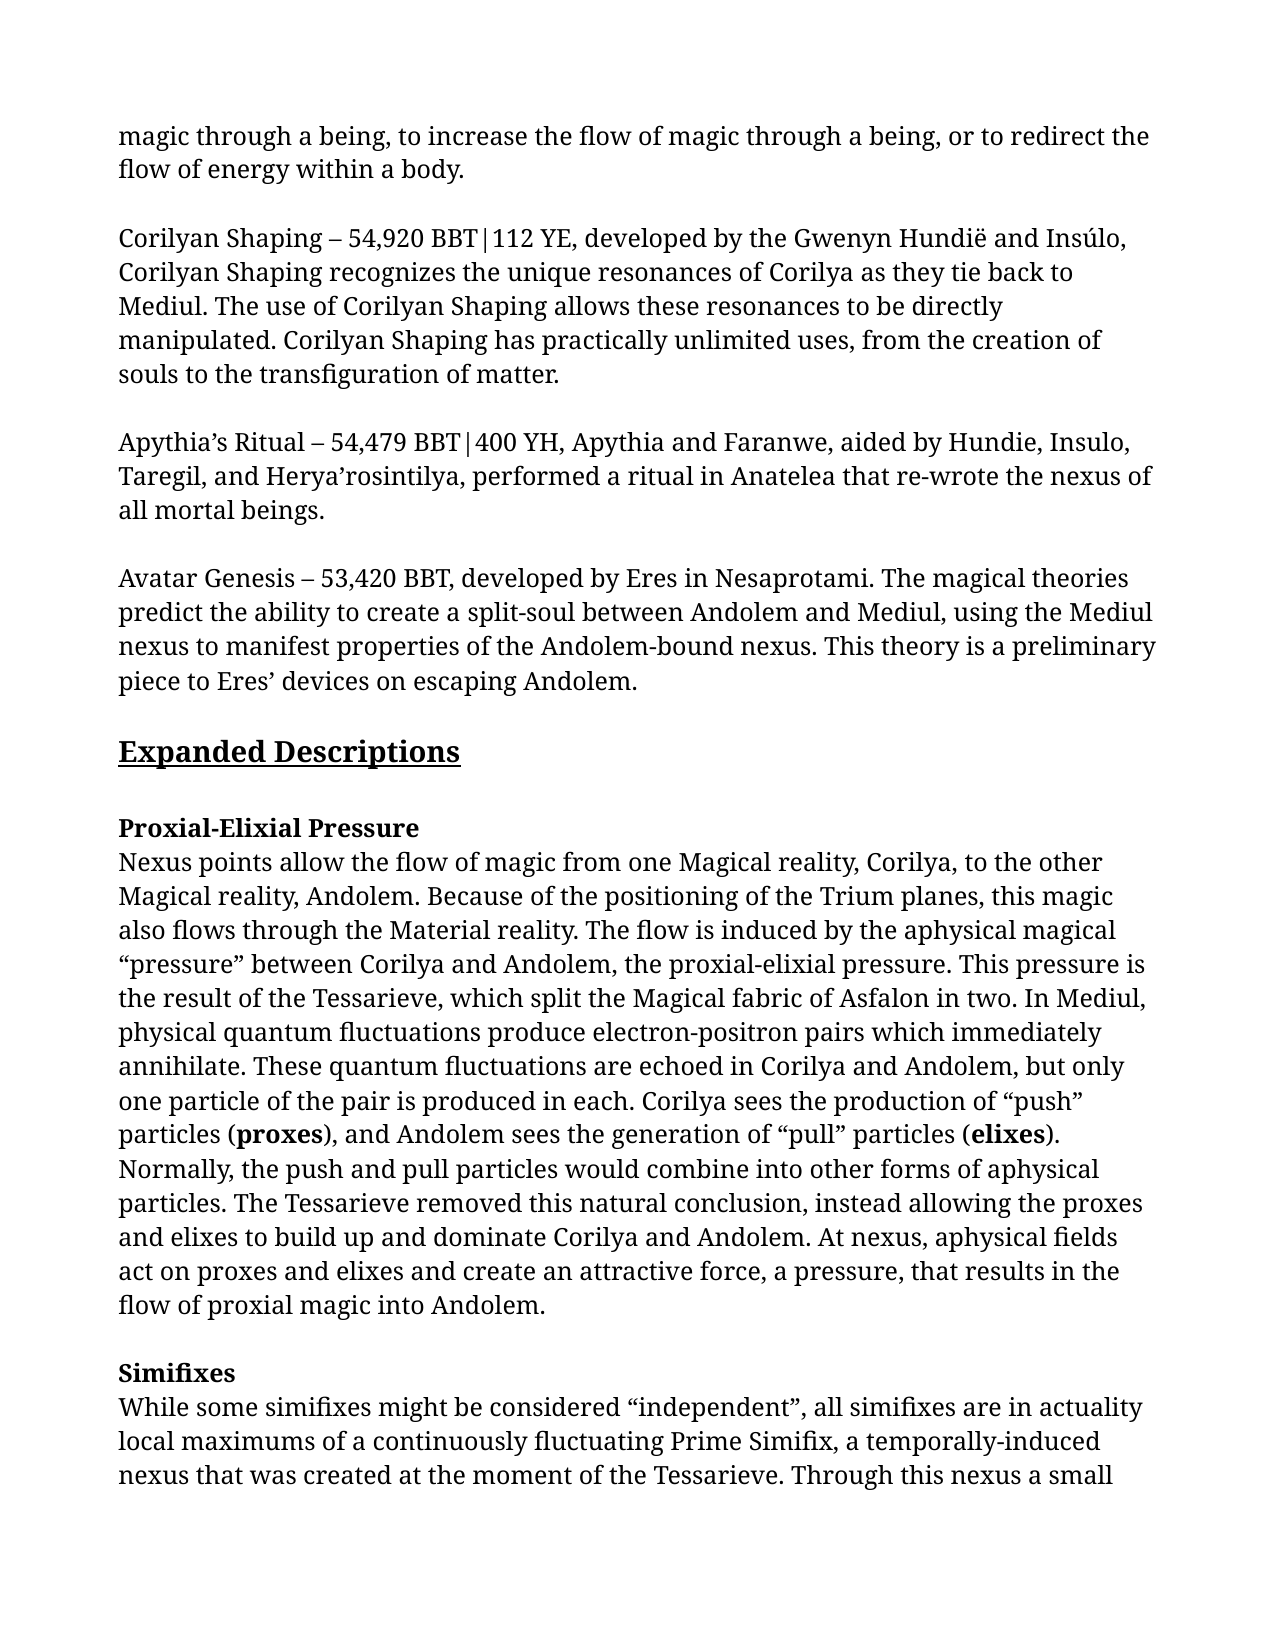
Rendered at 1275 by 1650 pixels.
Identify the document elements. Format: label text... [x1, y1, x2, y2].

text While some simifixes might be considered “independent”, all simifixes are in actuality local maximums of a continuously fluctuating Prime Simifix, a temporally-induced nexus that was created at the moment of the Tessarieve. Through this nexus a small [118, 1390, 1157, 1492]
text magic through a being, to increase the flow of magic through a being, or to redirect the flow of energy within a body. [118, 118, 1157, 186]
text Corilyan Shaping – 54,920 BBT|112 YE, developed by the Gwenyn Hundië and Insúlo, Corilyan Shaping recognizes the unique resonances of Corilya as they tie back to Mediul. The use of Corilyan Shaping allows these resonances to be directly manipulated. Corilyan Shaping has practically unlimited uses, from the creation of souls to the transfiguration of matter. [118, 220, 1157, 391]
text Avatar Genesis – 53,420 BBT, developed by Eres in Nesaprotami. The magical theories predict the ability to create a split-soul between Andolem and Mediul, using the Mediul nexus to manifest properties of the Andolem-bound nexus. This theory is a preliminary piece to Eres’ devices on escaping Andolem. [118, 561, 1157, 697]
text Proxial-Elixial Pressure [118, 811, 1157, 845]
text Apythia’s Ritual – 54,479 BBT|400 YH, Apythia and Faranwe, aided by Hundie, Insulo, Taregil, and Herya’rosintilya, performed a ritual in Anatelea that re-wrote the nexus of all mortal beings. [118, 425, 1157, 527]
text Simifixes [118, 1356, 1157, 1390]
text Nexus points allow the flow of magic from one Magical reality, Corilya, to the other Magical reality, Andolem. Because of the positioning of the Trium planes, this magic also flows through the Material reality. The flow is induced by the aphysical magical “pressure” between Corilya and Andolem, the proxial-elixial pressure. This pressure is the result of the Tessarieve, which split the Magical fabric of Asfalon in two. In Mediul, physical quantum fluctuations produce electron-positron pairs which immediately annihilate. These quantum fluctuations are echoed in Corilya and Andolem, but only one particle of the pair is produced in each. Corilya sees the production of “push” particles (proxes), and Andolem sees the generation of “pull” particles (elixes). Normally, the push and pull particles would combine into other forms of aphysical particles. The Tessarieve removed this natural conclusion, instead allowing the proxes and elixes to build up and dominate Corilya and Andolem. At nexus, aphysical fields act on proxes and elixes and create an attractive force, a pressure, that results in the flow of proxial magic into Andolem. [118, 845, 1157, 1322]
text Expanded Descriptions [118, 731, 1157, 771]
